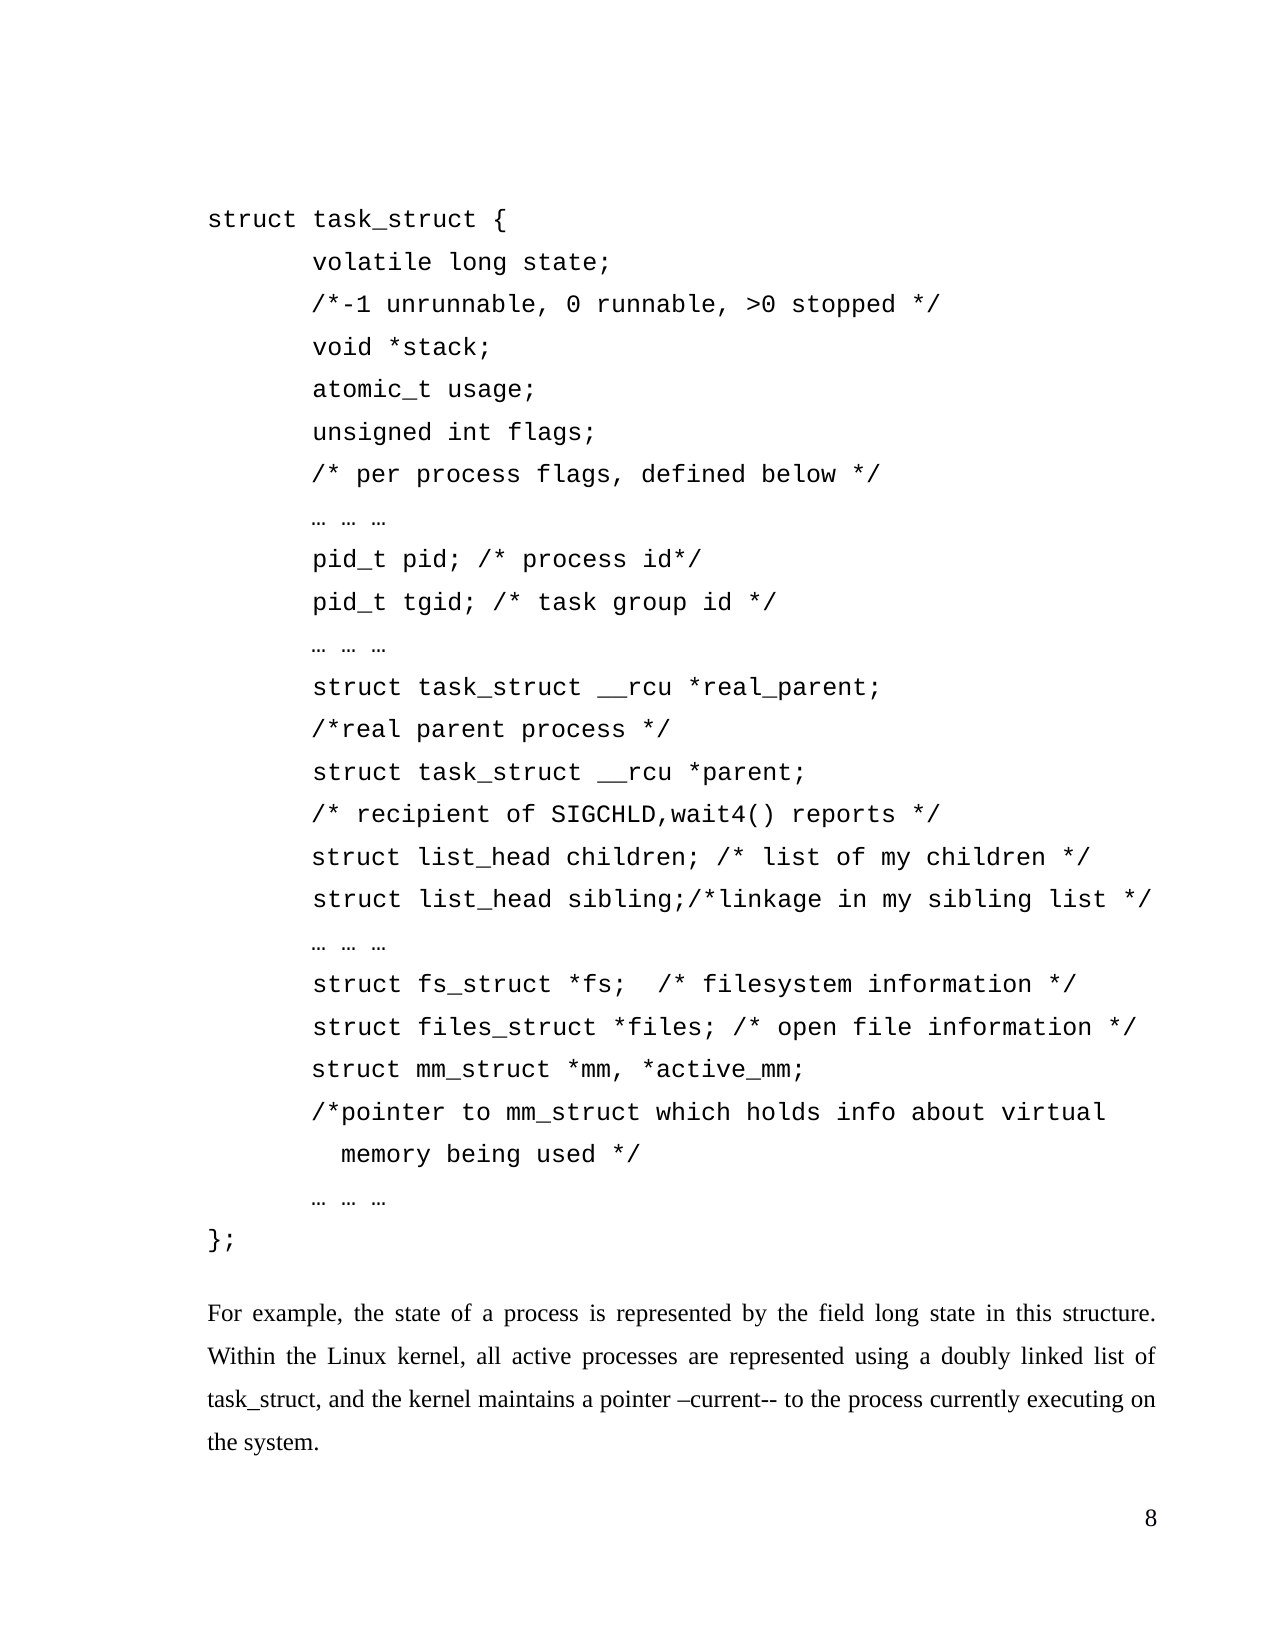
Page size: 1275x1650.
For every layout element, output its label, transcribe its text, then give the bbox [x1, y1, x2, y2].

text … … … [207, 929, 1157, 958]
text /*real parent process */ [207, 717, 1157, 745]
text volatile long state; [207, 249, 1157, 278]
text /*-1 unrunnable, 0 runnable, >0 stopped */ [207, 292, 1157, 320]
text … … … [207, 632, 1157, 660]
text atomic_t usage; [207, 377, 1157, 405]
text … … … [207, 504, 1157, 533]
text struct task_struct { [207, 207, 1157, 235]
text struct list_head sibling;/*linkage in my sibling list */ [207, 887, 1157, 915]
text struct fs_struct *fs; /* filesystem information */ [207, 972, 1157, 1000]
text pid_t tgid; /* task group id */ [207, 589, 1157, 618]
text struct list_head children; /* list of my children */ [207, 844, 1157, 873]
text }; [207, 1227, 1157, 1255]
text /* per process flags, defined below */ [207, 462, 1157, 490]
text struct mm_struct *mm, *active_mm; [207, 1057, 1157, 1085]
text For example, the state of a process is represented by the field long state in this structure. Within the Linux kernel, all active processes are represented using a doubly linked list of task_struct, and the kernel maintains a pointer –current-- to the process currently executing on the system. [207, 1298, 1157, 1456]
text struct files_struct *files; /* open file information */ [207, 1014, 1157, 1043]
text /* recipient of SIGCHLD,wait4() reports */ [207, 802, 1157, 830]
text unsigned int flags; [207, 419, 1157, 448]
text struct task_struct __rcu *real_parent; [207, 674, 1157, 703]
text … … … [207, 1184, 1157, 1213]
text /*pointer to mm_struct which holds info about virtual memory being used */ [207, 1099, 1157, 1170]
text void *stack; [207, 334, 1157, 363]
text pid_t pid; /* process id*/ [207, 547, 1157, 575]
text struct task_struct __rcu *parent; [207, 759, 1157, 788]
